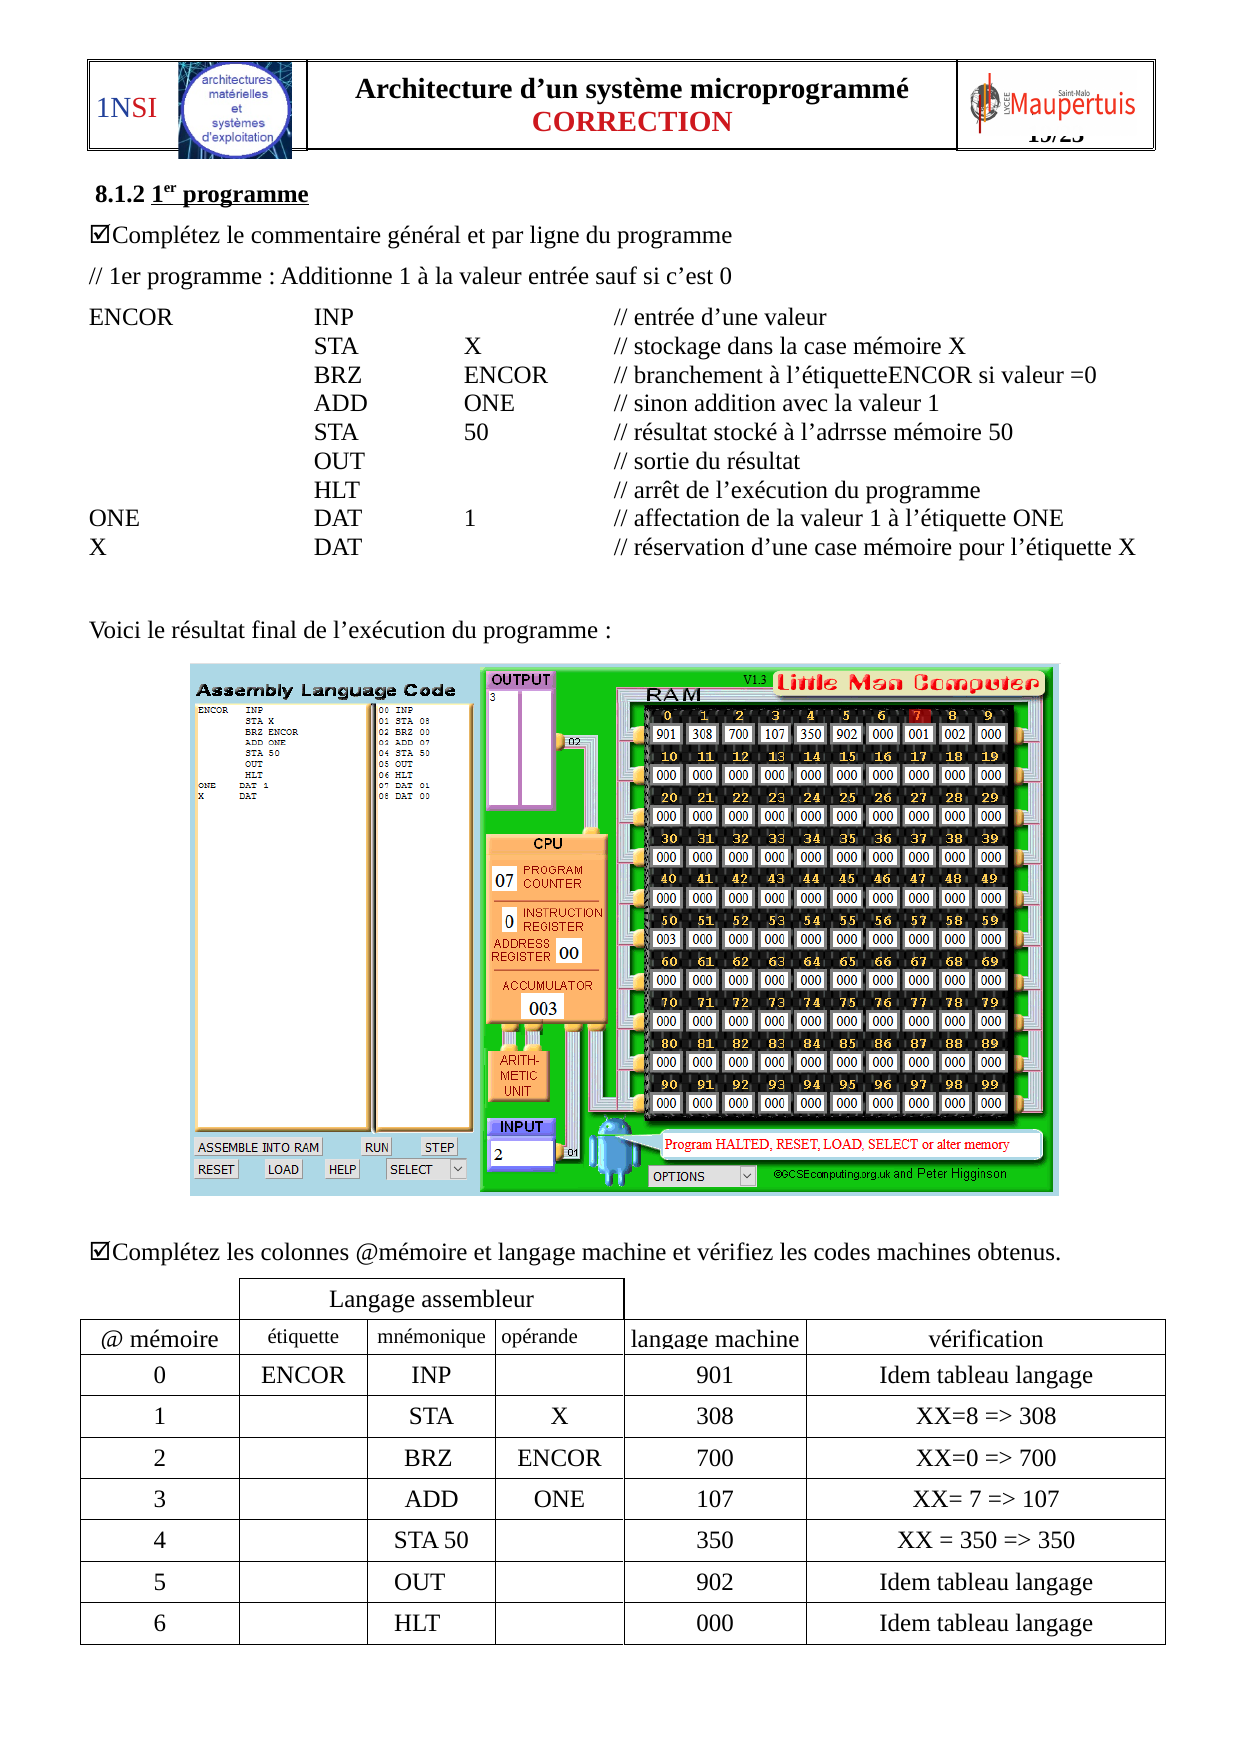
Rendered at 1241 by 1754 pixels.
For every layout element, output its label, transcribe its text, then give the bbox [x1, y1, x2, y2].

table_cell [496, 1520, 623, 1561]
table_header Langage assembleur [240, 1279, 623, 1319]
list Complétez les colonnes @mémoire et langage machine et vérifiez les codes machines obtenus. [88, 1237, 1181, 1266]
text HLT // arrêt de l’exécution du programme [88, 475, 1181, 503]
picture [178, 62, 292, 159]
table_cell HLT [368, 1603, 495, 1644]
table_cell 000 [625, 1603, 806, 1644]
table_cell [240, 1562, 367, 1602]
table_cell Idem tableau langage [807, 1355, 1165, 1395]
table_cell OUT [368, 1562, 495, 1602]
table_cell ADD [368, 1479, 495, 1519]
table_cell opérande [496, 1320, 623, 1354]
picture [190, 663, 1061, 1196]
picture [970, 70, 1137, 136]
text X DAT // réservation d’une case mémoire pour l’étiquette X [88, 532, 1181, 561]
table_cell INP [368, 1355, 495, 1395]
table_cell [240, 1479, 367, 1519]
table_cell ENCOR [240, 1355, 367, 1395]
table_cell 6 [81, 1603, 239, 1644]
table_cell 1 [81, 1396, 239, 1437]
table_cell XX= 7 => 107 [807, 1479, 1165, 1519]
table_cell ONE [496, 1479, 623, 1519]
table_cell [240, 1520, 367, 1561]
table_cell [240, 1438, 367, 1478]
text // 1er programme : Additionne 1 à la valeur entrée sauf si c’est 0 [88, 261, 1181, 290]
table_cell Idem tableau langage [807, 1603, 1165, 1644]
table_cell [496, 1562, 623, 1602]
table_cell étiquette [240, 1320, 367, 1354]
text STA X // stockage dans la case mémoire X [88, 331, 1181, 360]
table_cell 4 [81, 1520, 239, 1561]
table_cell ENCOR [496, 1438, 623, 1478]
table_cell @ mémoire [81, 1320, 239, 1354]
table_cell vérification [807, 1320, 1165, 1354]
table_header [80, 1278, 239, 1319]
list Complétez le commentaire général et par ligne du programme [88, 220, 1181, 248]
text Voici le résultat final de l’exécution du programme : [88, 615, 1181, 643]
table_cell XX=8 => 308 [807, 1396, 1165, 1437]
table_cell 308 [625, 1396, 806, 1437]
table_cell 107 [625, 1479, 806, 1519]
table_cell XX = 350 => 350 [807, 1520, 1165, 1561]
table_cell 0 [81, 1355, 239, 1395]
text ENCOR INP // entrée d’une valeur [88, 302, 1181, 331]
table_cell 902 [625, 1562, 806, 1602]
table_cell [496, 1603, 623, 1644]
text OUT // sortie du résultat [88, 446, 1181, 475]
table_cell X [496, 1396, 623, 1437]
table_cell [240, 1603, 367, 1644]
table_header [806, 1278, 1166, 1319]
table_cell 901 [625, 1355, 806, 1395]
table_cell STA 50 [368, 1520, 495, 1561]
table_cell Idem tableau langage [807, 1562, 1165, 1602]
table_cell 700 [625, 1438, 806, 1478]
table_cell 3 [81, 1479, 239, 1519]
subtitle 1er programme [88, 179, 1181, 207]
table_header [625, 1278, 806, 1319]
table_cell langage machine [625, 1320, 806, 1354]
text ONE DAT 1 // affectation de la valeur 1 à l’étiquette ONE [88, 503, 1181, 532]
table_cell 350 [625, 1520, 806, 1561]
table_cell XX=0 => 700 [807, 1438, 1165, 1478]
text ADD ONE // sinon addition avec la valeur 1 [88, 388, 1181, 417]
table_cell 5 [81, 1562, 239, 1602]
table_cell [496, 1355, 623, 1395]
table_cell BRZ [368, 1438, 495, 1478]
table_cell mnémonique [368, 1320, 495, 1354]
table_cell STA [368, 1396, 495, 1437]
text BRZ ENCOR // branchement à l’étiquetteENCOR si valeur =0 [88, 360, 1181, 388]
table_cell [240, 1396, 367, 1437]
table_cell 2 [81, 1438, 239, 1478]
text STA 50 // résultat stocké à l’adrrsse mémoire 50 [88, 417, 1181, 446]
